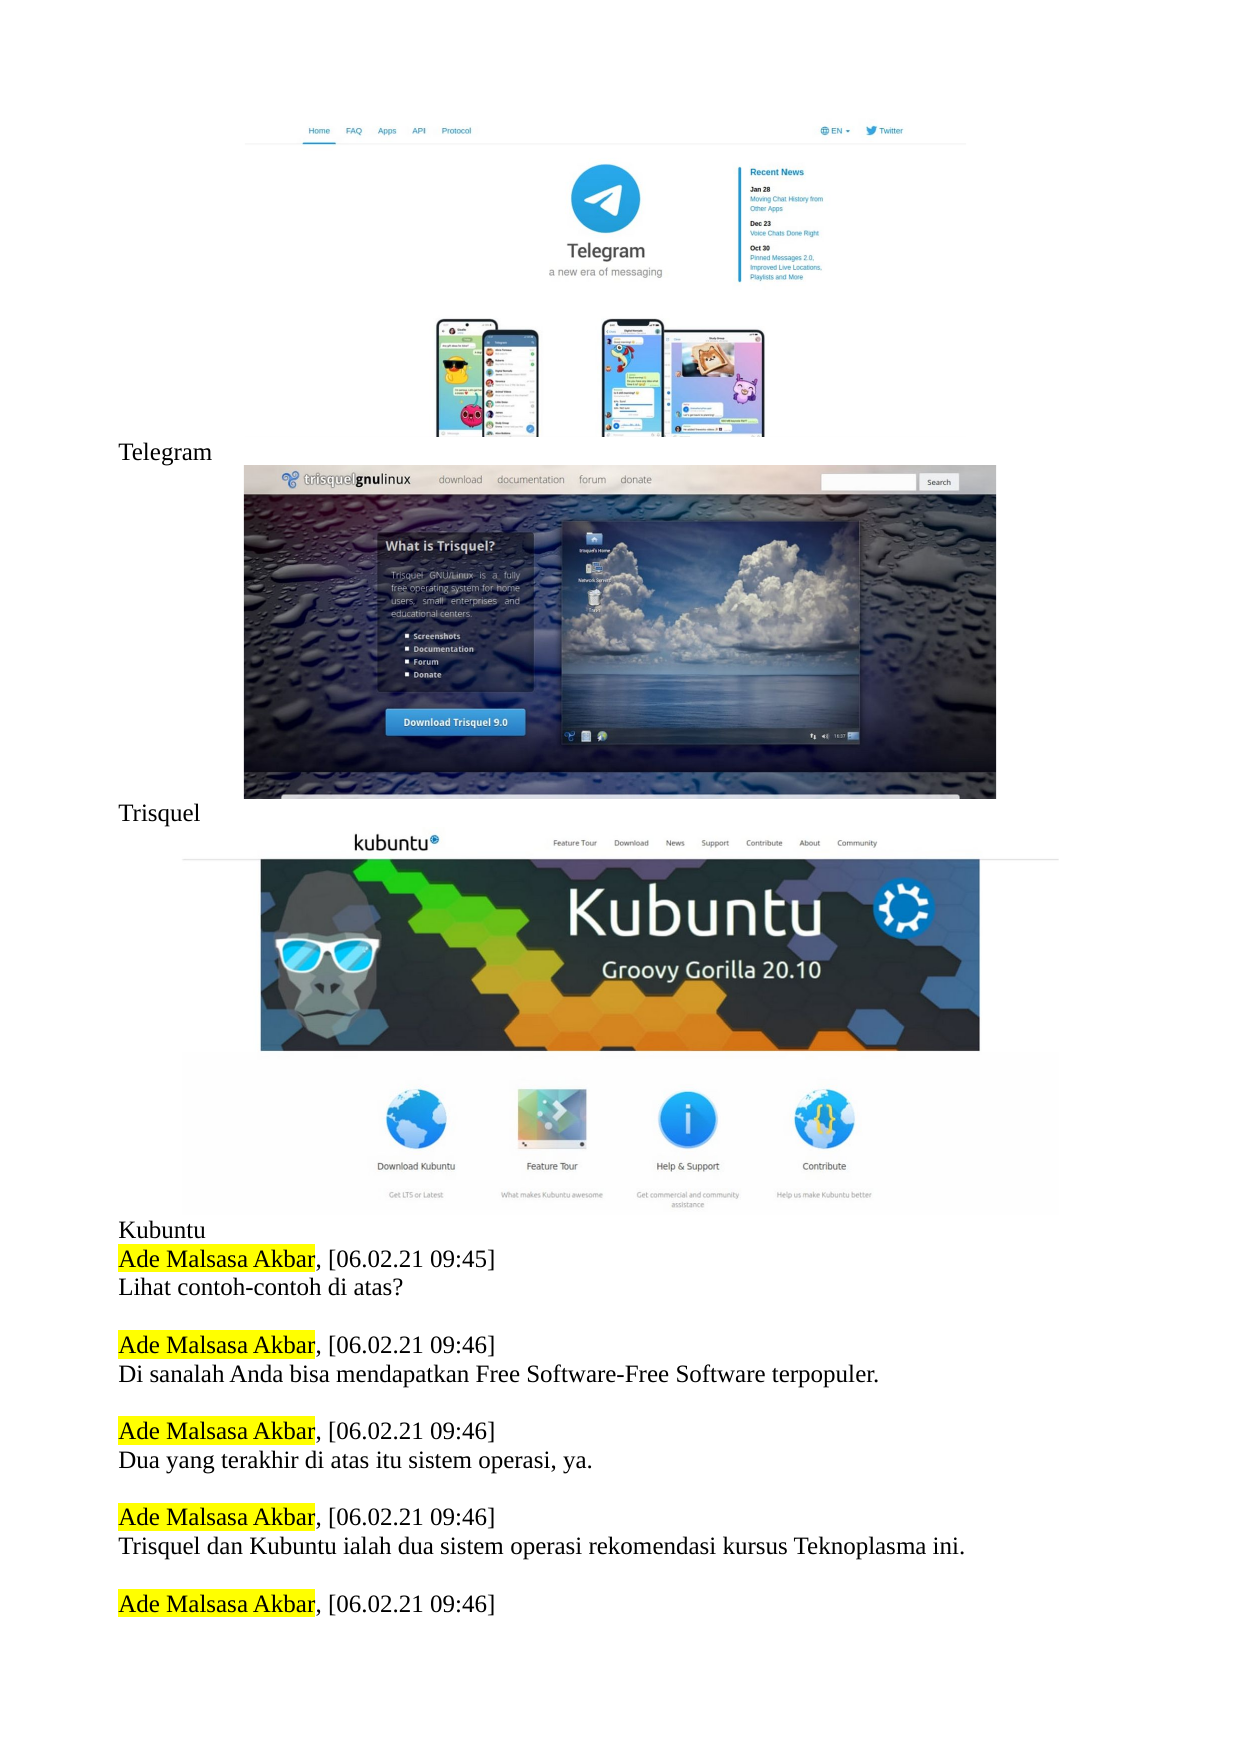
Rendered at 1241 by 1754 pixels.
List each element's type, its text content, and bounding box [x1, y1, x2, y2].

text Dua yang terakhir di atas itu sistem operasi, ya. [118, 1445, 1122, 1474]
text Ade Malsasa Akbar, [06.02.21 09:46] [118, 1330, 1122, 1359]
text Trisquel dan Kubuntu ialah dua sistem operasi rekomendasi kursus Teknoplasma ini. [118, 1531, 1122, 1560]
picture [243, 465, 997, 799]
picture [181, 827, 1059, 1215]
text Ade Malsasa Akbar, [06.02.21 09:46] [118, 1502, 1122, 1531]
text Telegram [118, 118, 1122, 466]
text Lihat contoh-contoh di atas? [118, 1272, 1122, 1301]
picture [244, 118, 967, 437]
text Di sanalah Anda bisa mendapatkan Free Software-Free Software terpopuler. [118, 1359, 1122, 1387]
text Kubuntu [118, 827, 1122, 1244]
text Ade Malsasa Akbar, [06.02.21 09:46] [118, 1416, 1122, 1445]
text Trisquel [118, 466, 1122, 827]
text Ade Malsasa Akbar, [06.02.21 09:46] [118, 1589, 1122, 1617]
text Ade Malsasa Akbar, [06.02.21 09:45] [118, 1244, 1122, 1272]
